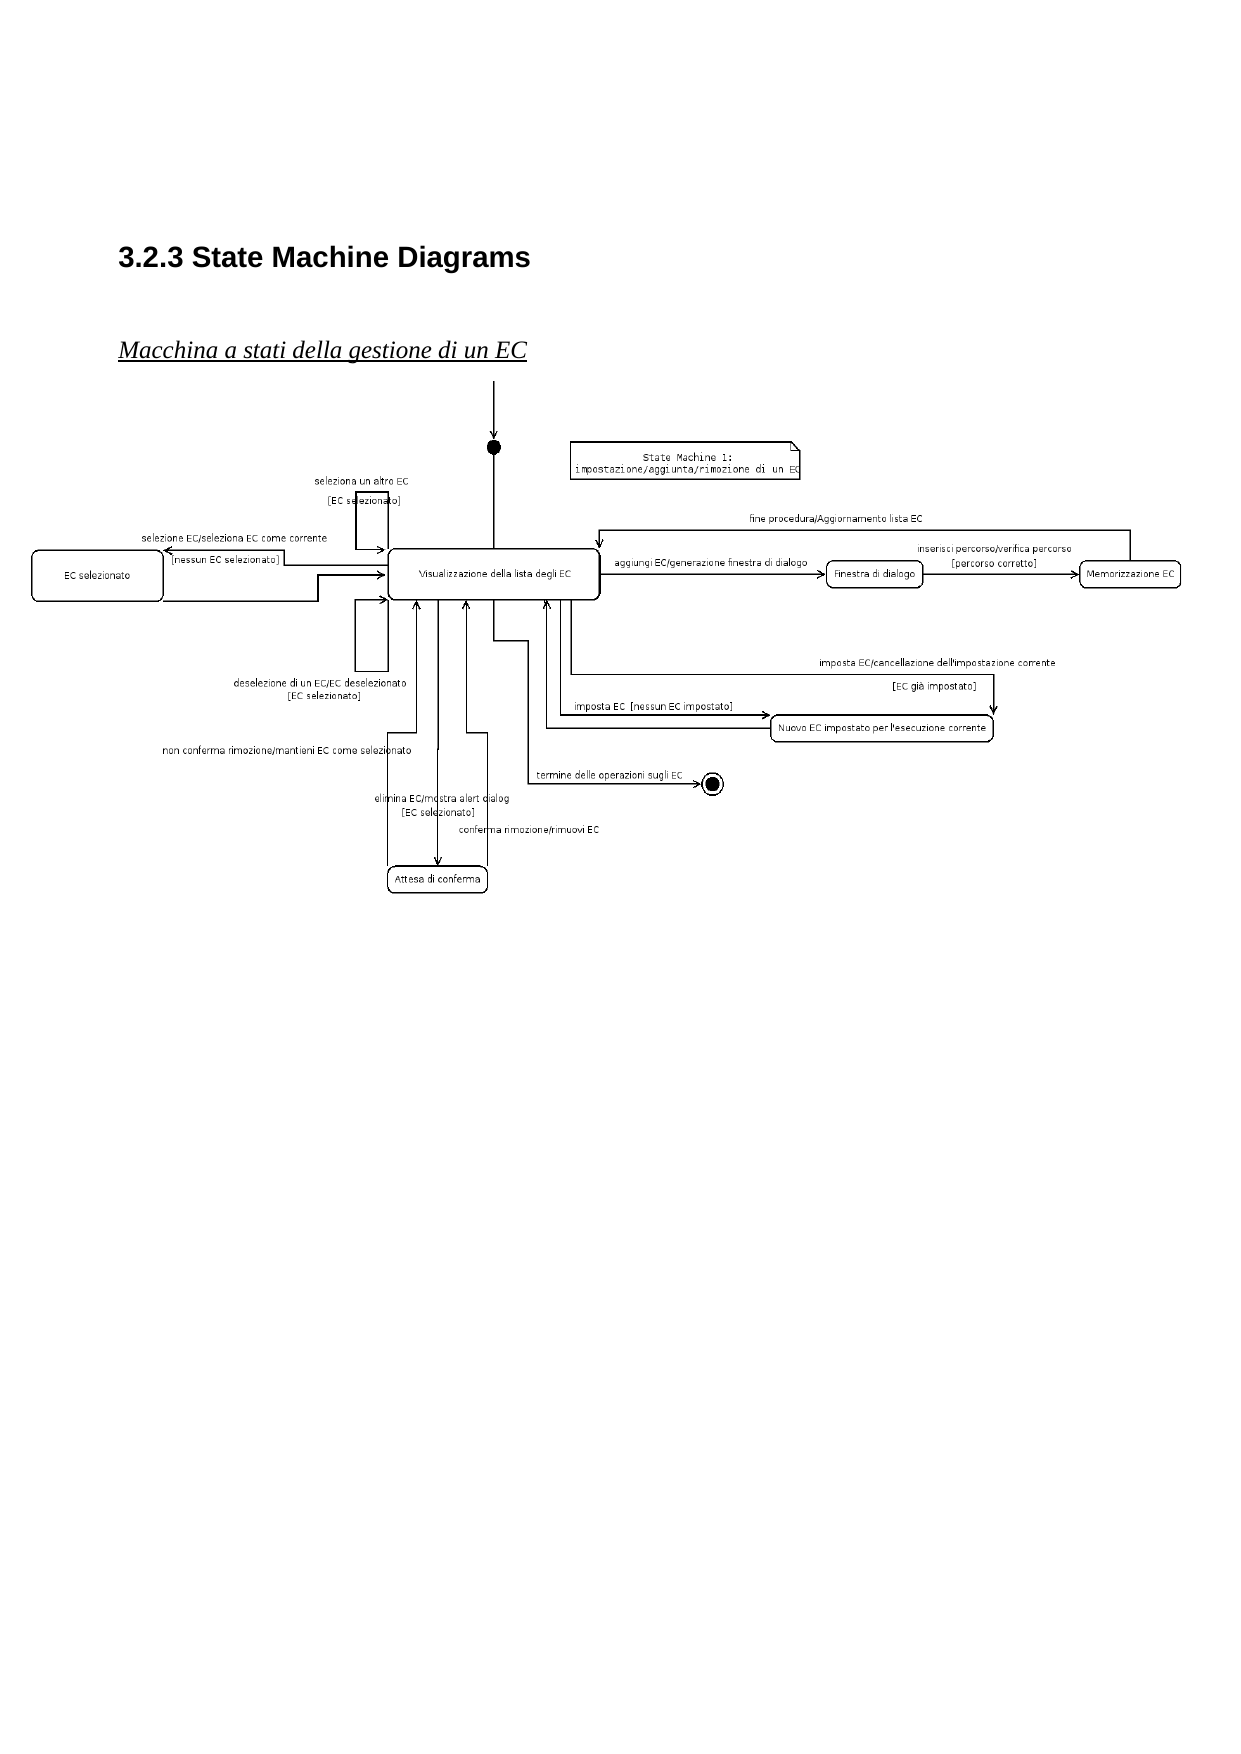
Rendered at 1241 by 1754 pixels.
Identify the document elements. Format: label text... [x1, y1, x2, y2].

subtitle 3.2.3 State Machine Diagrams [118, 240, 1122, 273]
picture [30, 378, 1182, 894]
text Macchina a stati della gestione di un EC [118, 335, 1122, 364]
